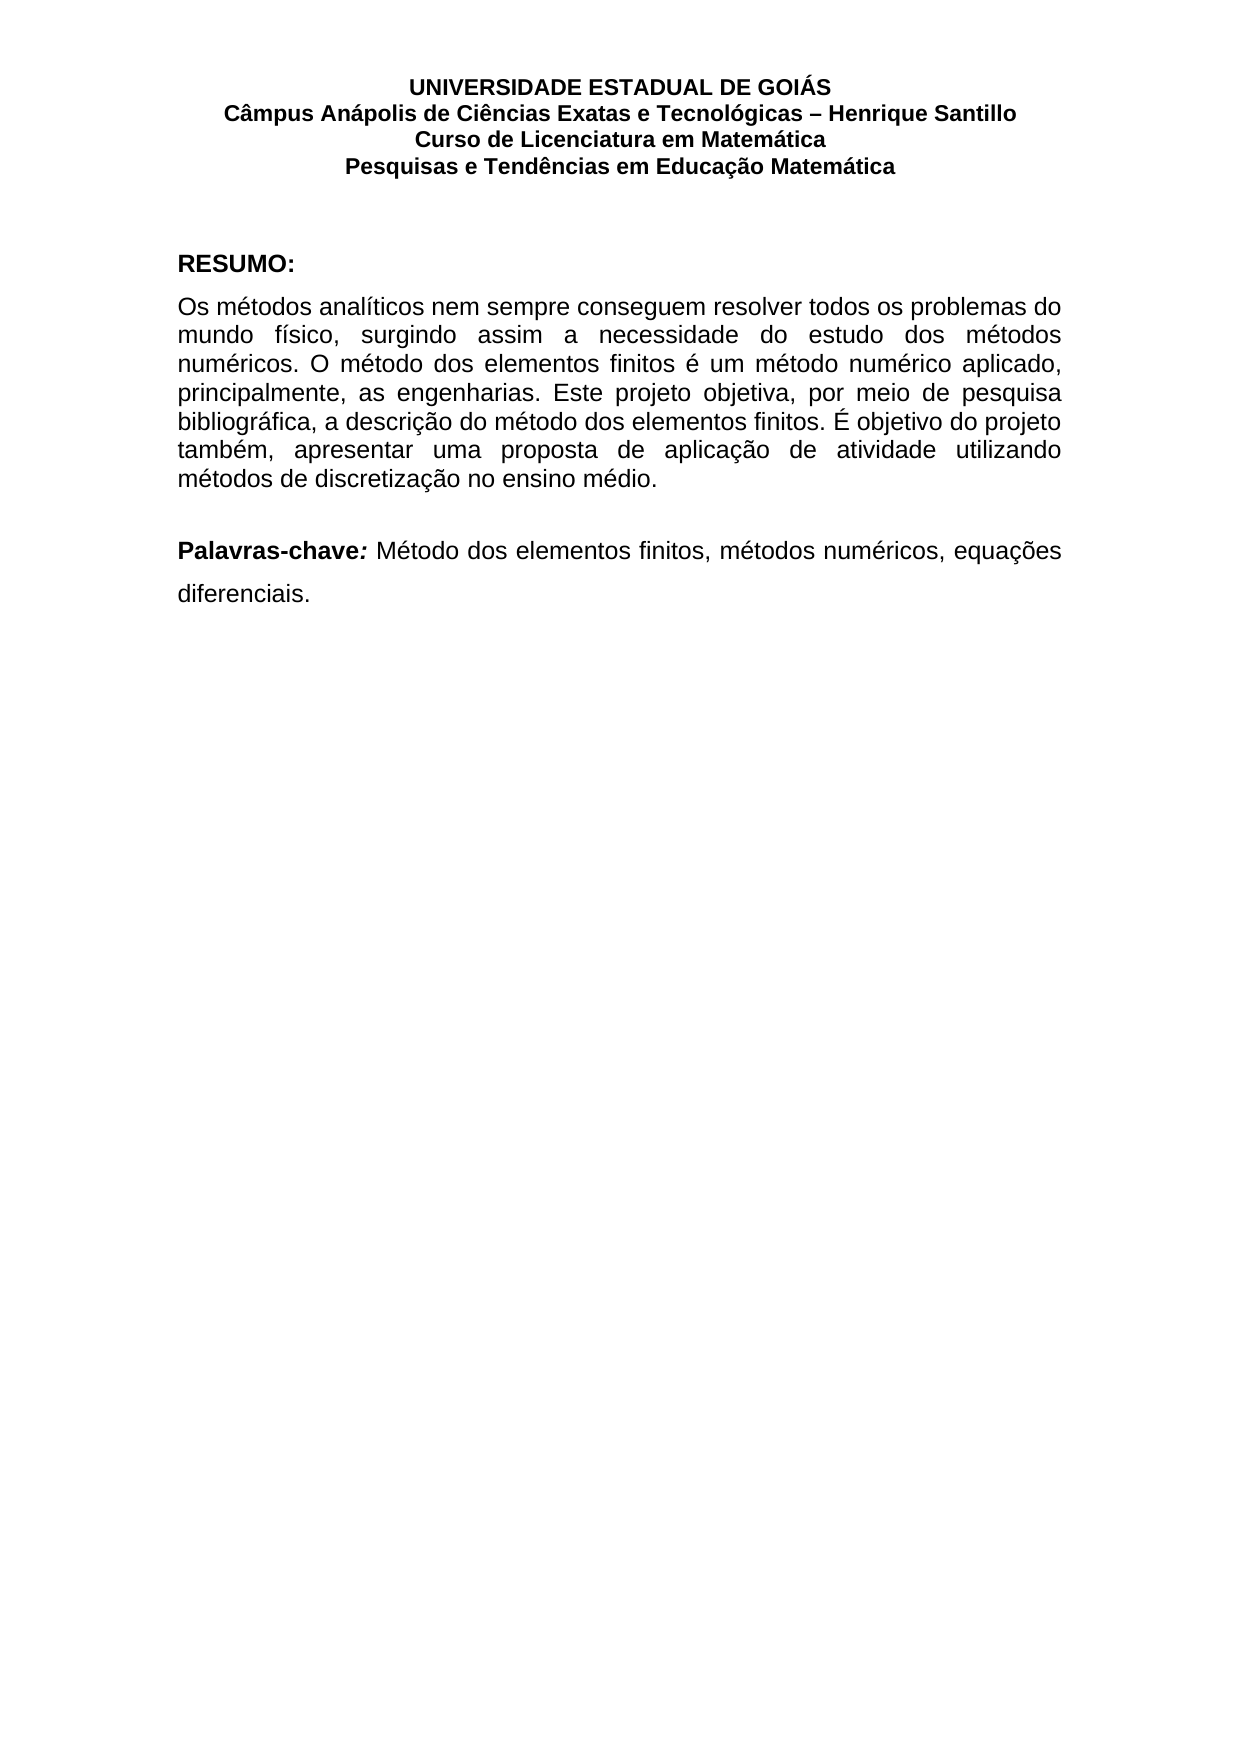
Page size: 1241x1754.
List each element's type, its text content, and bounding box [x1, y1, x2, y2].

text RESUMO: [177, 249, 1063, 277]
text Palavras-chave: Método dos elementos finitos, métodos numéricos, equações diferenciais. [177, 536, 1063, 608]
text Os métodos analíticos nem sempre conseguem resolver todos os problemas do mundo físico, surgindo assim a necessidade do estudo dos métodos numéricos. O método dos elementos finitos é um método numérico aplicado, principalmente, as engenharias. Este projeto objetiva, por meio de pesquisa bibliográfica, a descrição do método dos elementos finitos. É objetivo do projeto também, apresentar uma proposta de aplicação de atividade utilizando métodos de discretização no ensino médio. [177, 292, 1063, 493]
